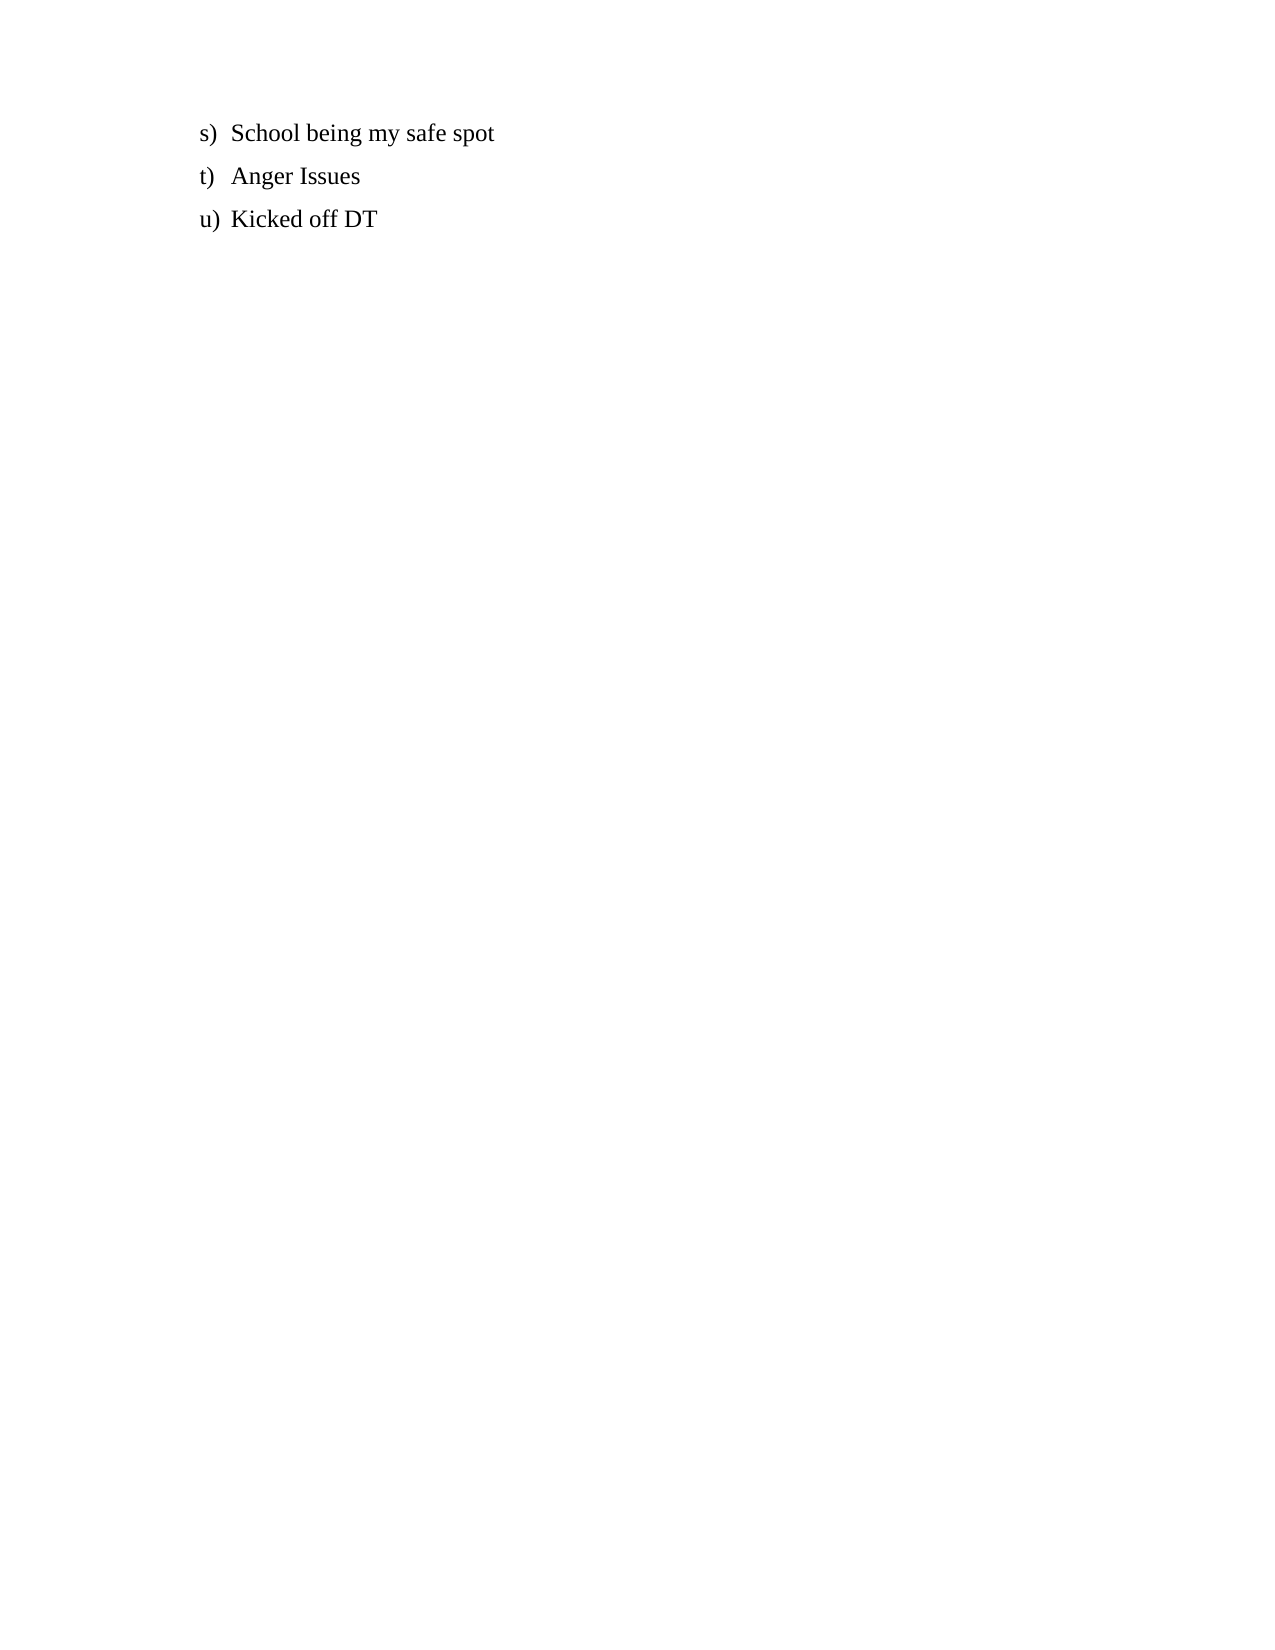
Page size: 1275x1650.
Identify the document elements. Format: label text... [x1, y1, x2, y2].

list Kicked off DT [193, 204, 1157, 233]
list School being my safe spot [193, 118, 1157, 147]
list Anger Issues [193, 161, 1157, 190]
